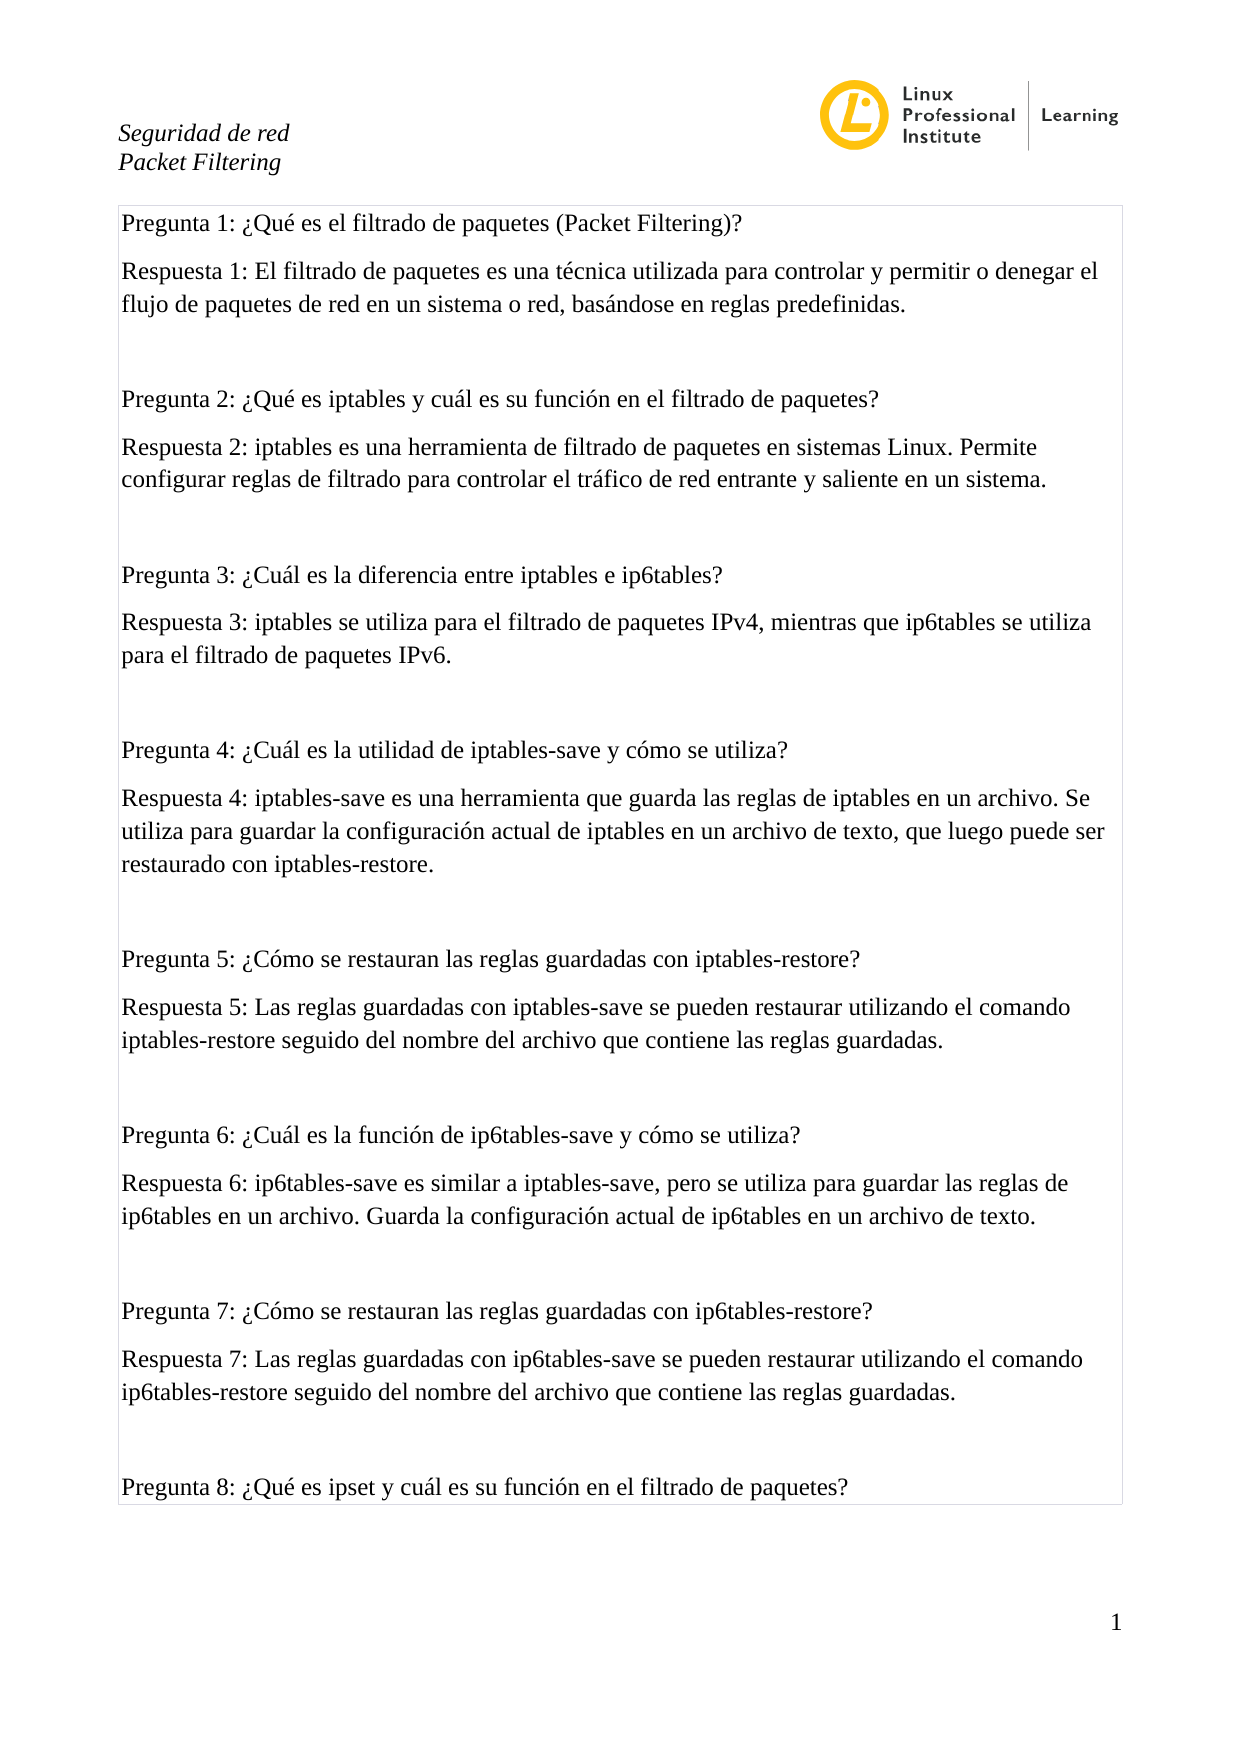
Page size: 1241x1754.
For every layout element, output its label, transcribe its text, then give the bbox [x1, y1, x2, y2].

text Respuesta 2: iptables es una herramienta de filtrado de paquetes en sistemas Linux. Permite configurar reglas de filtrado para controlar el tráfico de red entrante y saliente en un sistema. [119, 428, 1122, 493]
text Respuesta 3: iptables se utiliza para el filtrado de paquetes IPv4, mientras que ip6tables se utiliza para el filtrado de paquetes IPv6. [119, 604, 1122, 669]
text Respuesta 7: Las reglas guardadas con ip6tables-save se pueden restaurar utilizando el comando ip6tables-restore seguido del nombre del archivo que contiene las reglas guardadas. [119, 1341, 1122, 1406]
text Pregunta 4: ¿Cuál es la utilidad de iptables-save y cómo se utiliza? [119, 733, 1122, 764]
text Respuesta 1: El filtrado de paquetes es una técnica utilizada para controlar y permitir o denegar el flujo de paquetes de red en un sistema o red, basándose en reglas predefinidas. [119, 253, 1122, 317]
text Pregunta 6: ¿Cuál es la función de ip6tables-save y cómo se utiliza? [119, 1117, 1122, 1149]
text Respuesta 5: Las reglas guardadas con iptables-save se pueden restaurar utilizando el comando iptables-restore seguido del nombre del archivo que contiene las reglas guardadas. [119, 989, 1122, 1054]
picture [819, 79, 1119, 151]
text Pregunta 3: ¿Cuál es la diferencia entre iptables e ip6tables? [119, 557, 1122, 588]
text Pregunta 7: ¿Cómo se restauran las reglas guardadas con ip6tables-restore? [119, 1293, 1122, 1325]
text Pregunta 8: ¿Qué es ipset y cuál es su función en el filtrado de paquetes? [119, 1469, 1122, 1504]
text Pregunta 5: ¿Cómo se restauran las reglas guardadas con iptables-restore? [119, 941, 1122, 973]
text Pregunta 1: ¿Qué es el filtrado de paquetes (Packet Filtering)? [119, 206, 1122, 237]
text Pregunta 2: ¿Qué es iptables y cuál es su función en el filtrado de paquetes? [119, 381, 1122, 413]
text Respuesta 4: iptables-save es una herramienta que guarda las reglas de iptables en un archivo. Se utiliza para guardar la configuración actual de iptables en un archivo de texto, que luego puede ser restaurado con iptables-restore. [119, 780, 1122, 878]
text Respuesta 6: ip6tables-save es similar a iptables-save, pero se utiliza para guardar las reglas de ip6tables en un archivo. Guarda la configuración actual de ip6tables en un archivo de texto. [119, 1165, 1122, 1230]
